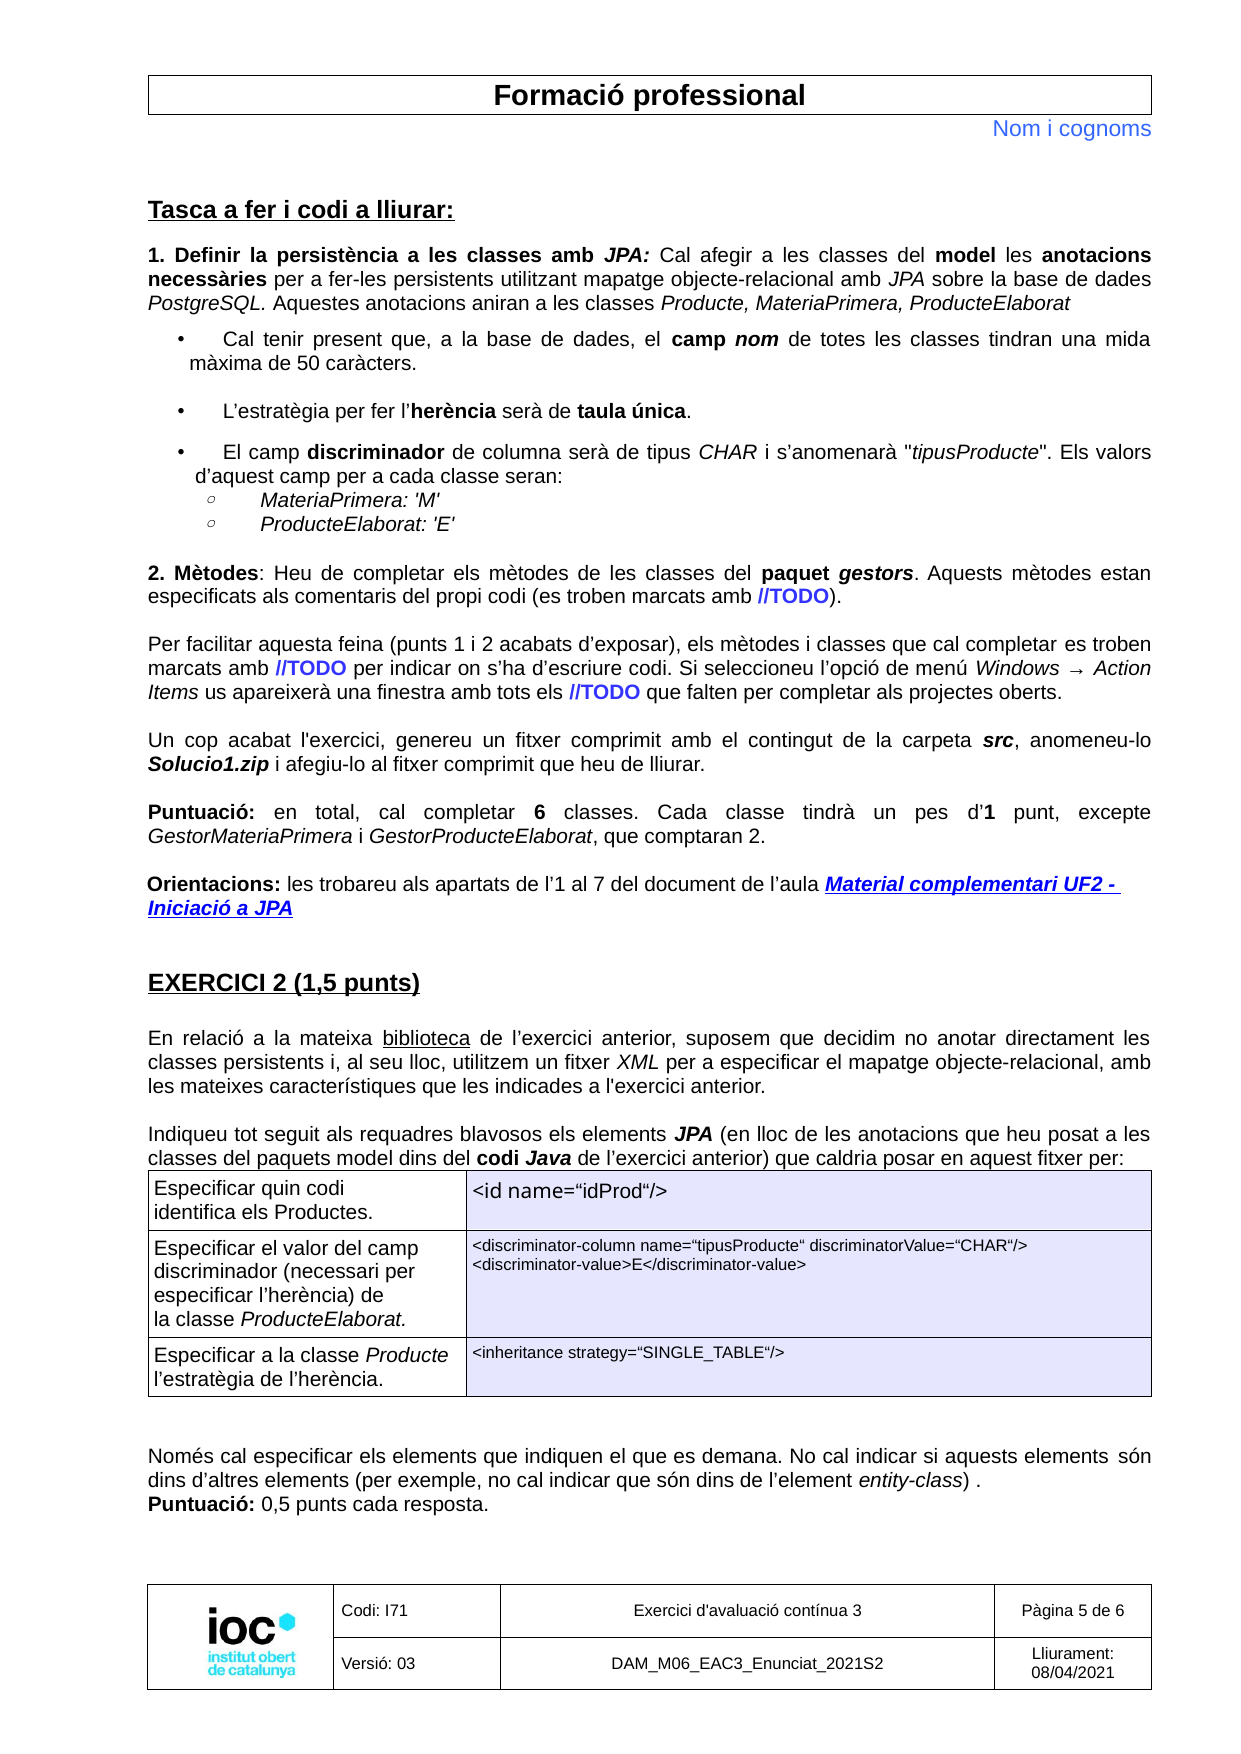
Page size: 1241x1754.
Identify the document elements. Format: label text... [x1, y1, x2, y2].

text 2. Mètodes: Heu de completar els mètodes de les classes del paquet gestors. Aquests mètodes estan especificats als comentaris del propi codi (es troben marcats amb //TODO). [148, 560, 1151, 608]
text Puntuació: 0,5 punts cada resposta. [148, 1492, 1151, 1516]
picture [195, 1593, 309, 1689]
table_header Especificar quin codi identifica els Productes. [149, 1171, 466, 1229]
text Un cop acabat l'exercici, genereu un fitxer comprimit amb el contingut de la carpeta src, anomeneu-lo Solucio1.zip i afegiu-lo al fitxer comprimit que heu de lliurar. [148, 728, 1151, 776]
list El camp discriminador de columna serà de tipus CHAR i s’anomenarà "tipusProducte". Els valors d’aquest camp per a cada classe seran: [177, 440, 1151, 488]
table_header <id name=“idProd“/> [467, 1171, 1151, 1229]
text Per facilitar aquesta feina (punts 1 i 2 acabats d’exposar), els mètodes i classes que cal completar es troben marcats amb //TODO per indicar on s’ha d’escriure codi. Si seleccioneu l’opció de menú Windows → Action Items us apareixerà una finestra amb tots els //TODO que falten per completar als projectes oberts. [148, 632, 1151, 704]
table_cell <discriminator-column name=“tipusProducte“ discriminatorValue=“CHAR“/> <discriminator-value>E</discriminator-value> [467, 1231, 1151, 1337]
table_cell Especificar el valor del camp discriminador (necessari per especificar l’herència) de la classe ProducteElaborat. [149, 1231, 466, 1337]
list L’estratègia per fer l’herència serà de taula única. [177, 398, 1151, 422]
table_cell <inheritance strategy=“SINGLE_TABLE“/> [467, 1338, 1151, 1396]
text Tasca a fer i codi a lliurar: [148, 195, 1151, 224]
table_cell Especificar a la classe Producte l’estratègia de l’herència. [149, 1338, 466, 1396]
text Només cal especificar els elements que indiquen el que es demana. No cal indicar si aquests elements són dins d’altres elements (per exemple, no cal indicar que són dins de l’element entity-class) . [148, 1444, 1151, 1492]
list MateriaPrimera: 'M' [201, 488, 1151, 512]
text EXERCICI 2 (1,5 punts) [148, 968, 1151, 996]
text Indiqueu tot seguit als requadres blavosos els elements JPA (en lloc de les anotacions que heu posat a les classes del paquets model dins del codi Java de l’exercici anterior) que caldria posar en aquest fitxer per: [148, 1122, 1151, 1170]
list ProducteElaborat: 'E' [201, 512, 1151, 536]
list Cal tenir present que, a la base de dades, el camp nom de totes les classes tindran una mida màxima de 50 caràcters. [177, 326, 1151, 374]
text Orientacions: les trobareu als apartats de l’1 al 7 del document de l’aula Material complementari UF2 - Iniciació a JPA [147, 872, 1151, 920]
text 1. Definir la persistència a les classes amb JPA: Cal afegir a les classes del model les anotacions necessàries per a fer-les persistents utilitzant mapatge objecte-relacional amb JPA sobre la base de dades PostgreSQL. Aquestes anotacions aniran a les classes Producte, MateriaPrimera, ProducteElaborat [148, 243, 1151, 315]
text Puntuació: en total, cal completar 6 classes. Cada classe tindrà un pes d’1 punt, excepte GestorMateriaPrimera i GestorProducteElaborat, que comptaran 2. [148, 800, 1151, 848]
text En relació a la mateixa biblioteca de l’exercici anterior, suposem que decidim no anotar directament les classes persistents i, al seu lloc, utilitzem un fitxer XML per a especificar el mapatge objecte-relacional, amb les mateixes característiques que les indicades a l'exercici anterior. [148, 1026, 1151, 1098]
